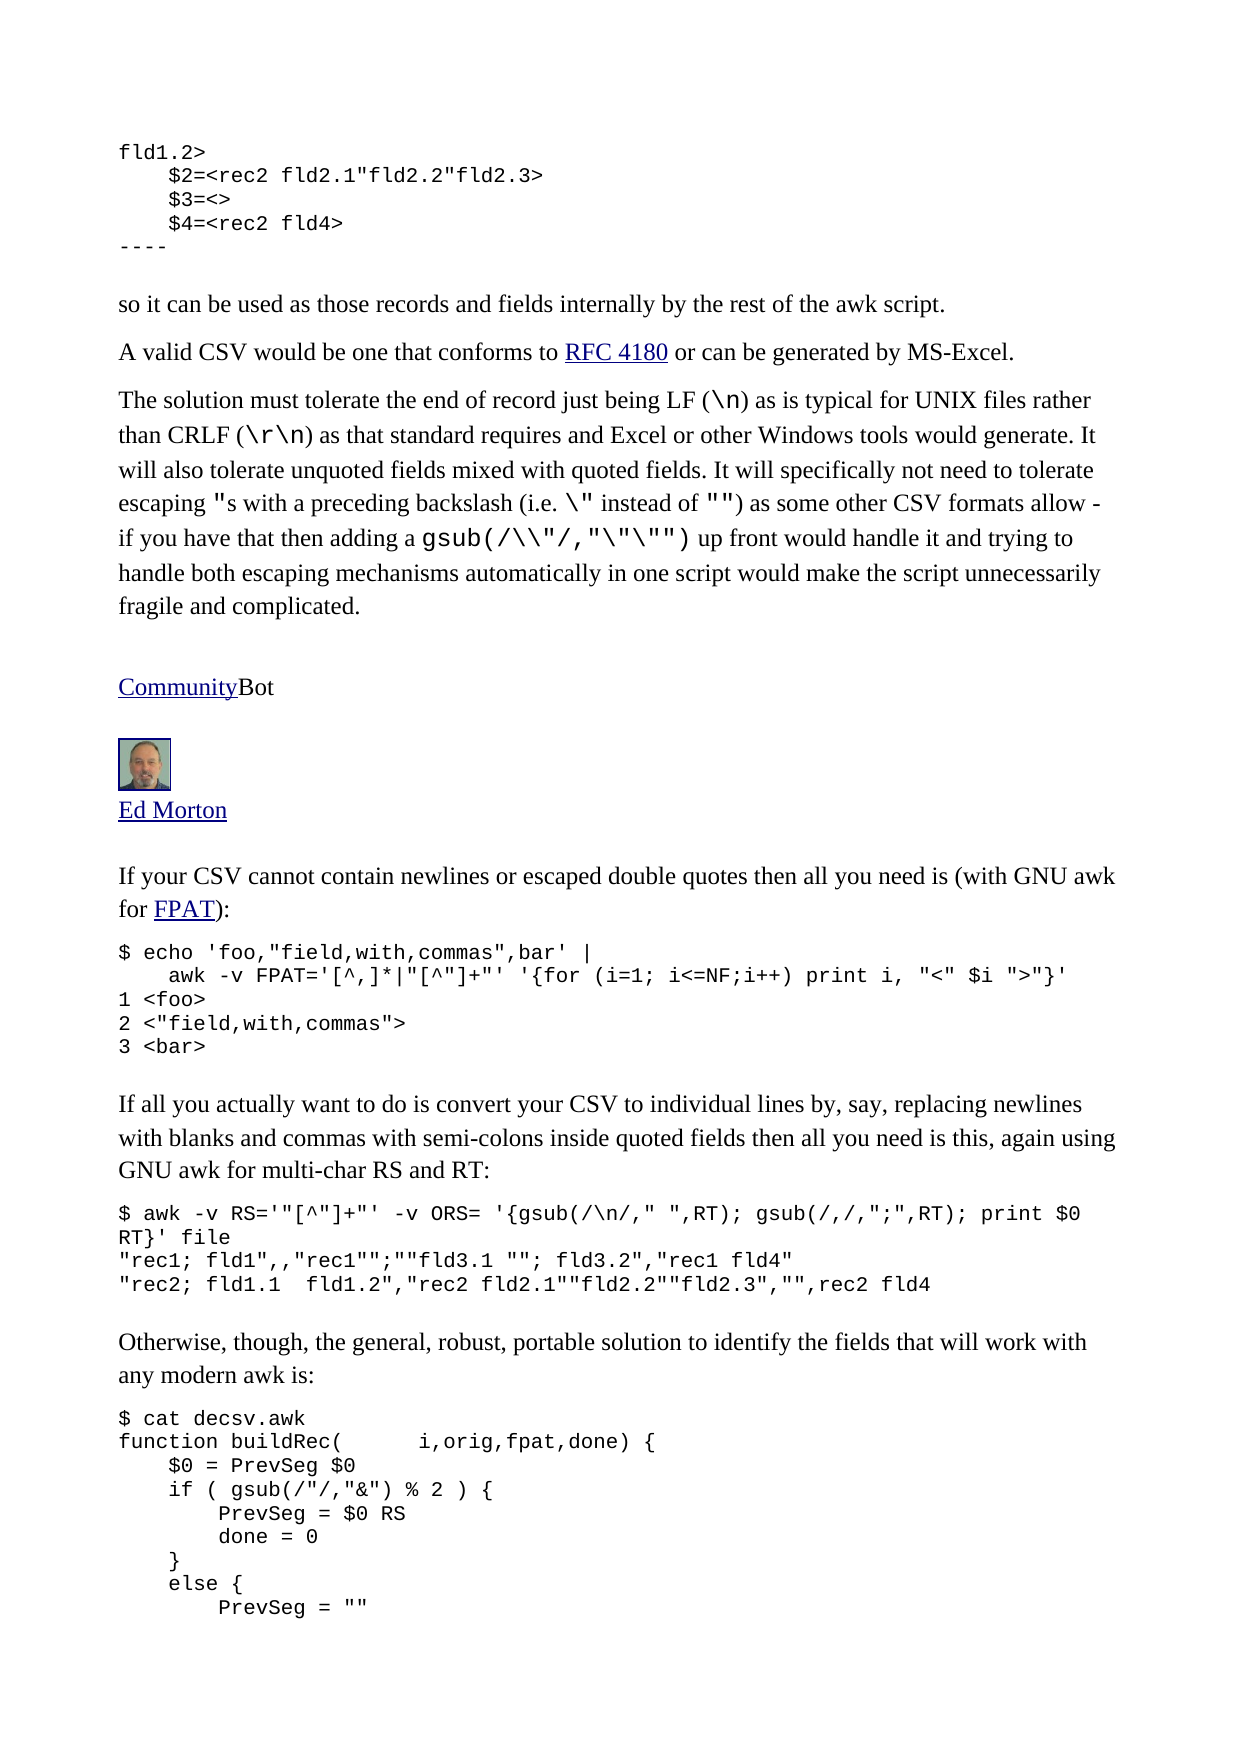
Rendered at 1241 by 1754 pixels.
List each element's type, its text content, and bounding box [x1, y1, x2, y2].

text 3 <bar> [118, 1036, 1122, 1060]
text $ echo 'foo,"field,with,commas",bar' | [118, 942, 1122, 966]
text Ed Morton [118, 795, 1122, 824]
text 1 <foo> [118, 989, 1122, 1013]
text $ awk -v RS='"[^"]+"' -v ORS= '{gsub(/\n/," ",RT); gsub(/,/,";",RT); print $0 RT}' file [118, 1203, 1122, 1251]
text if ( gsub(/"/,"&") % 2 ) { [118, 1479, 1122, 1502]
text Otherwise, though, the general, robust, portable solution to identify the fields that will work with any modern awk is: [118, 1327, 1122, 1389]
text awk -v FPAT='[^,]*|"[^"]+"' '{for (i=1; i<=NF;i++) print i, "<" $i ">"}' [118, 966, 1122, 989]
text 2 <"field,with,commas"> [118, 1013, 1122, 1036]
text If your CSV cannot contain newlines or escaped double quotes then all you need is (with GNU awk for FPAT): [118, 861, 1122, 923]
text } [118, 1550, 1122, 1573]
text $0 = PrevSeg $0 [118, 1455, 1122, 1479]
text If all you actually want to do is convert your CSV to individual lines by, say, replacing newlines with blanks and commas with semi-colons inside quoted fields then all you need is this, again using GNU awk for multi-char RS and RT: [118, 1089, 1122, 1184]
text "rec1; fld1",,"rec1"";""fld3.1 ""; fld3.2","rec1 fld4" [118, 1251, 1122, 1274]
text "rec2; fld1.1 fld1.2","rec2 fld2.1""fld2.2""fld2.3","",rec2 fld4 [118, 1274, 1122, 1298]
text A valid CSV would be one that conforms to RFC 4180 or can be generated by MS-Excel. [118, 337, 1122, 366]
text PrevSeg = "" [118, 1597, 1122, 1621]
text $3=<> [118, 189, 1122, 213]
text done = 0 [118, 1526, 1122, 1550]
text fld1.2> [118, 142, 1122, 165]
text The solution must tolerate the end of record just being LF (\n) as is typical for UNIX files rather than CRLF (\r\n) as that standard requires and Excel or other Windows tools would generate. It will also tolerate unquoted fields mixed with quoted fields. It will specifically not need to tolerate escaping "s with a preceding backslash (i.e. \" instead of "") as some other CSV formats allow - if you have that then adding a gsub(/\\"/,"\"\"") up front would handle it and trying to handle both escaping mechanisms automatically in one script would make the script unnecessarily fragile and complicated. [118, 385, 1122, 620]
text function buildRec( i,orig,fpat,done) { [118, 1432, 1122, 1455]
text $4=<rec2 fld4> [118, 213, 1122, 236]
picture [120, 740, 170, 789]
text else { [118, 1573, 1122, 1597]
text ---- [118, 236, 1122, 260]
text CommunityBot [118, 672, 1122, 701]
text $2=<rec2 fld2.1"fld2.2"fld2.3> [118, 165, 1122, 189]
text $ cat decsv.awk [118, 1408, 1122, 1432]
text PrevSeg = $0 RS [118, 1502, 1122, 1526]
text so it can be used as those records and fields internally by the rest of the awk script. [118, 289, 1122, 318]
